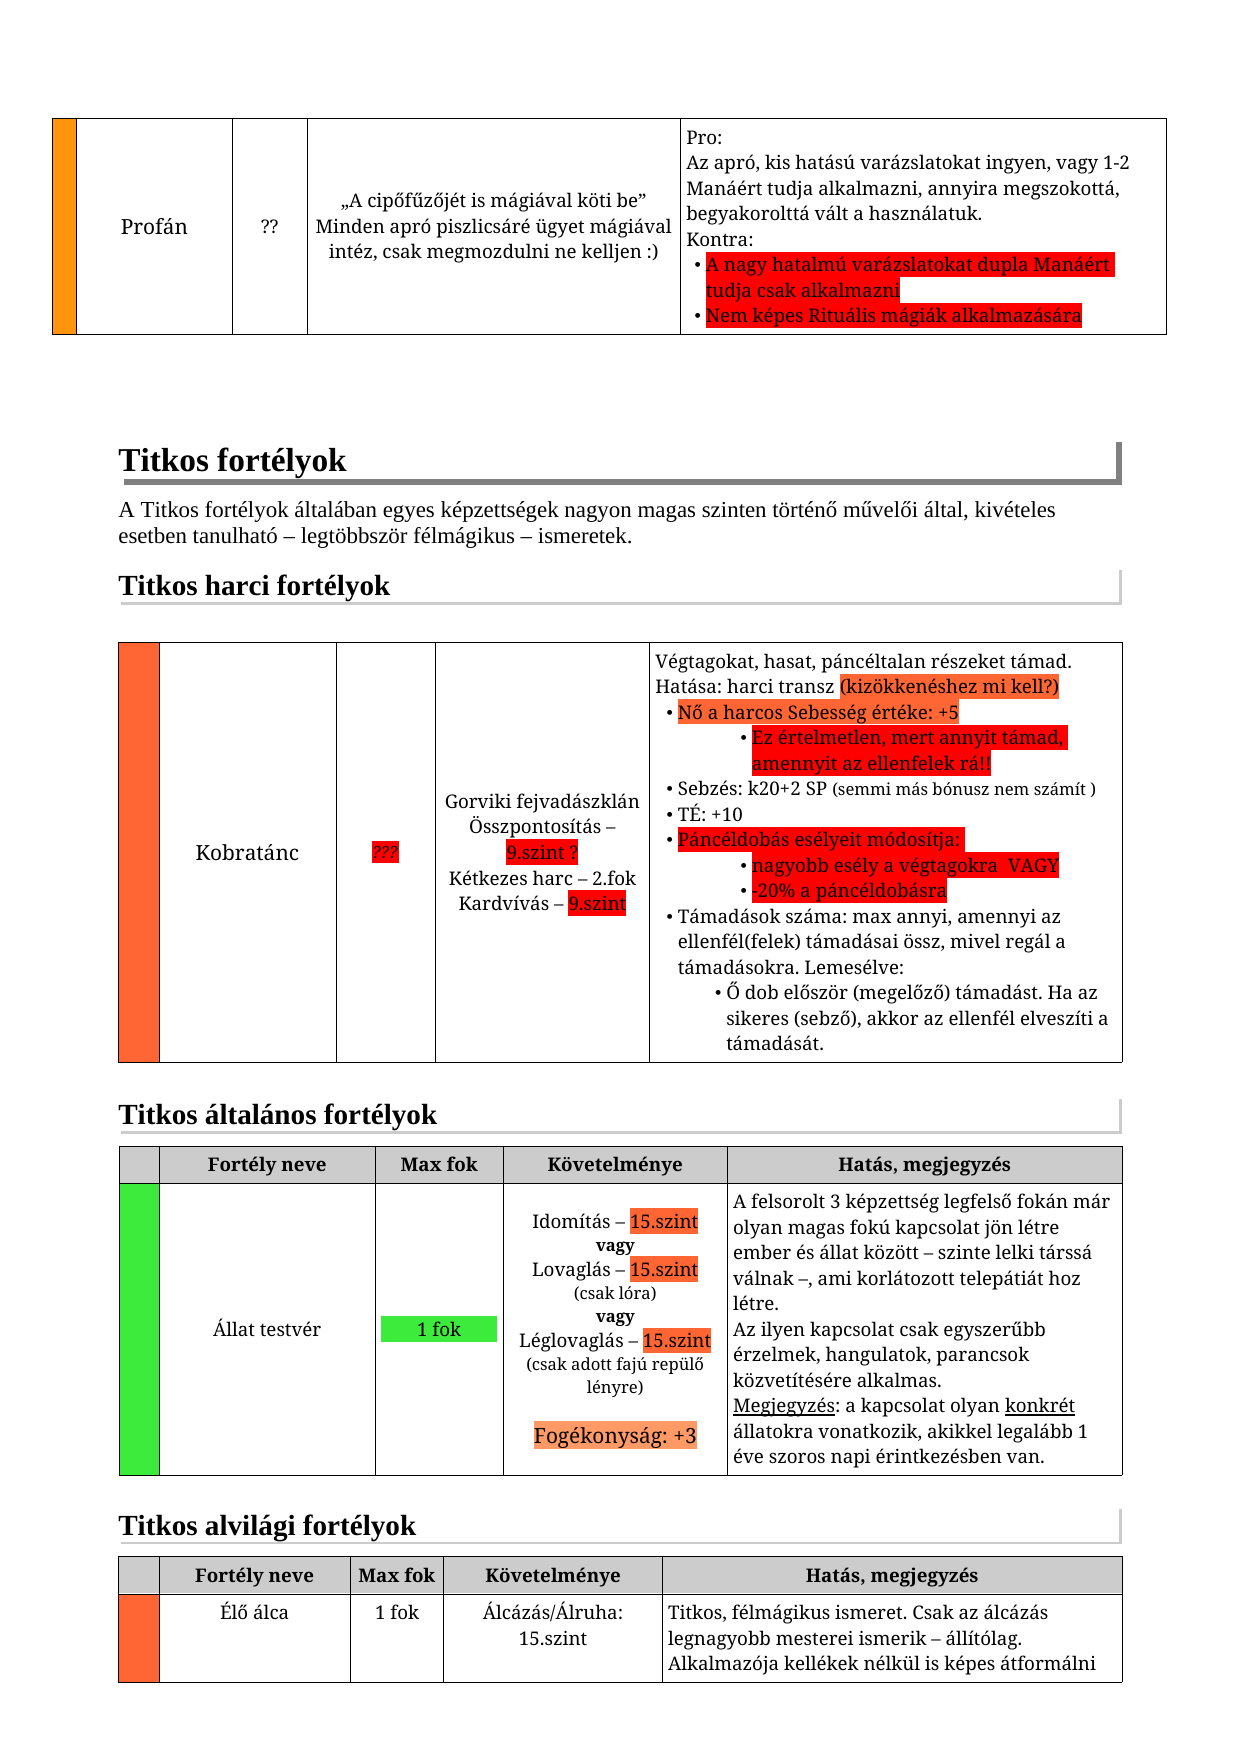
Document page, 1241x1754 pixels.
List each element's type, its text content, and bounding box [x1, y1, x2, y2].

table_cell [53, 119, 76, 334]
table_header Követelménye [504, 1147, 727, 1183]
table_cell [119, 1595, 159, 1682]
table_header Végtagokat, hasat, páncéltalan részeket támad. Hatása: harci transz (kizökkenéshez mi kell?) Nő a harcos Sebesség értéke: +5 Ez értelmetlen, mert annyit támad, amennyit az ellenfelek rá!! Sebzés: k20+2 SP (semmi más bónusz nem számít ) TÉ: +10 Páncéldobás esélyeit módosítja: nagyobb esély a végtagokra VAGY -20% a páncéldobásra Támadások száma: max annyi, amennyi az ellenfél(felek) támadásai össz, mivel regál a támadásokra. Lemesélve: Ő dob először (megelőző) támadást. Ha az sikeres (sebző), akkor az ellenfél elveszíti a támadását. [650, 643, 1122, 1062]
table_cell Titkos, félmágikus ismeret. Csak az álcázás legnagyobb mesterei ismerik – állítólag. Alkalmazója kellékek nélkül is képes átformálni [663, 1595, 1122, 1682]
table_header [119, 1557, 159, 1593]
table_header Max fok [351, 1557, 443, 1593]
text A Titkos fortélyok általában egyes képzettségek nagyon magas szinten történő művelői által, kivételes esetben tanulható – legtöbbször félmágikus – ismeretek. [118, 497, 1122, 548]
table_cell Profán [77, 119, 232, 334]
table_cell Élő álca [160, 1595, 350, 1682]
table_header [119, 643, 159, 1062]
subtitle Titkos harci fortélyok [118, 569, 1119, 602]
table_header Max fok [376, 1147, 503, 1183]
table_header Gorviki fejvadászklán Összpontosítás – 9.szint ? Kétkezes harc – 2.fok Kardvívás – 9.szint [436, 643, 649, 1062]
table_cell Állat testvér [160, 1184, 375, 1475]
table_cell 1 fok [351, 1595, 443, 1682]
table_header [120, 1147, 159, 1183]
table_header Hatás, megjegyzés [728, 1147, 1122, 1183]
table_cell ?? [233, 119, 307, 334]
subtitle Titkos általános fortélyok [118, 1099, 1119, 1131]
table_cell A felsorolt 3 képzettség legfelső fokán már olyan magas fokú kapcsolat jön létre ember és állat között – szinte lelki társsá válnak –, ami korlátozott telepátiát hoz létre. Az ilyen kapcsolat csak egyszerűbb érzelmek, hangulatok, parancsok közvetítésére alkalmas. Megjegyzés: a kapcsolat olyan konkrét állatokra vonatkozik, akikkel legalább 1 éve szoros napi érintkezésben van. [728, 1184, 1122, 1475]
table_cell Idomítás – 15.szint vagy Lovaglás – 15.szint (csak lóra) vagy Léglovaglás – 15.szint (csak adott fajú repülő lényre) Fogékonyság: +3 [504, 1184, 727, 1475]
table_header Követelménye [444, 1557, 662, 1593]
table_header Hatás, megjegyzés [663, 1557, 1122, 1593]
table_cell Pro: Az apró, kis hatású varázslatokat ingyen, vagy 1-2 Manáért tudja alkalmazni, annyira megszokottá, begyakorolttá vált a használatuk. Kontra: A nagy hatalmú varázslatokat dupla Manáért tudja csak alkalmazni Nem képes Rituális mágiák alkalmazására [681, 119, 1166, 334]
table_cell Álcázás/Álruha: 15.szint [444, 1595, 662, 1682]
table_cell „A cipőfűzőjét is mágiával köti be” Minden apró piszlicsáré ügyet mágiával intéz, csak megmozdulni ne kelljen :) [308, 119, 680, 334]
table_header Fortély neve [160, 1147, 375, 1183]
table_header Fortély neve [160, 1557, 350, 1593]
table_header ??? [337, 643, 435, 1062]
table_cell [120, 1184, 159, 1475]
subtitle Titkos fortélyok [118, 442, 1116, 479]
table_cell 1 fok [376, 1184, 503, 1475]
subtitle Titkos alvilági fortélyok [118, 1509, 1119, 1542]
table_header Kobratánc [160, 643, 336, 1062]
